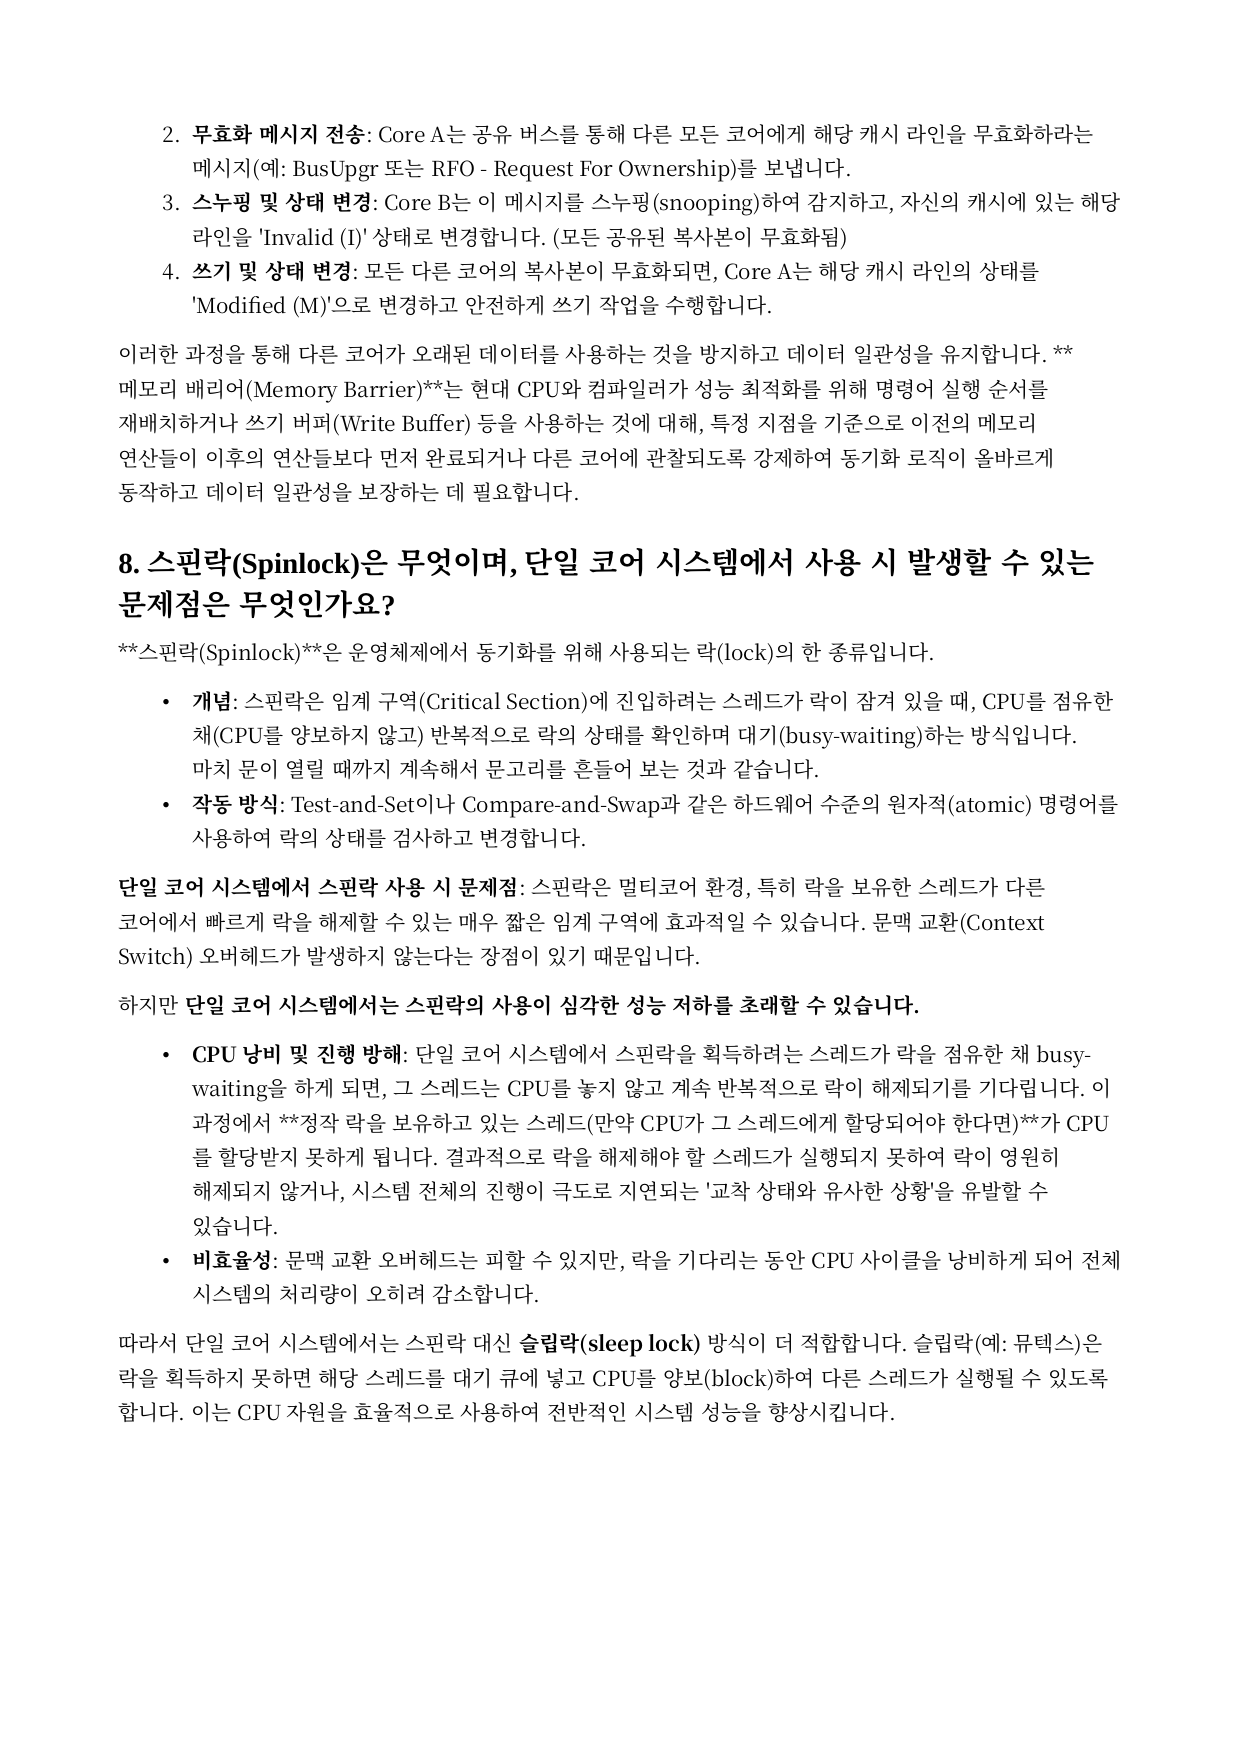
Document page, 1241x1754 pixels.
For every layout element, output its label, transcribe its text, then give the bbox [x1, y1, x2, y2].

text **스핀락(Spinlock)**은 운영체제에서 동기화를 위해 사용되는 락(lock)의 한 종류입니다. [118, 636, 1122, 666]
text 이러한 과정을 통해 다른 코어가 오래된 데이터를 사용하는 것을 방지하고 데이터 일관성을 유지합니다. **메모리 배리어(Memory Barrier)**는 현대 CPU와 컴파일러가 성능 최적화를 위해 명령어 실행 순서를 재배치하거나 쓰기 버퍼(Write Buffer) 등을 사용하는 것에 대해, 특정 지점을 기준으로 이전의 메모리 연산들이 이후의 연산들보다 먼저 완료되거나 다른 코어에 관찰되도록 강제하여 동기화 로직이 올바르게 동작하고 데이터 일관성을 보장하는 데 필요합니다. [118, 339, 1122, 506]
list 스누핑 및 상태 변경: Core B는 이 메시지를 스누핑(snooping)하여 감지하고, 자신의 캐시에 있는 해당 라인을 'Invalid (I)' 상태로 변경합니다. (모든 공유된 복사본이 무효화됨) [162, 187, 1122, 251]
list 작동 방식: Test-and-Set이나 Compare-and-Swap과 같은 하드웨어 수준의 원자적(atomic) 명령어를 사용하여 락의 상태를 검사하고 변경합니다. [162, 788, 1122, 853]
list 무효화 메시지 전송: Core A는 공유 버스를 통해 다른 모든 코어에게 해당 캐시 라인을 무효화하라는 메시지(예: BusUpgr 또는 RFO - Request For Ownership)를 보냅니다. [162, 118, 1122, 182]
list 비효율성: 문맥 교환 오버헤드는 피할 수 있지만, 락을 기다리는 동안 CPU 사이클을 낭비하게 되어 전체 시스템의 처리량이 오히려 감소합니다. [162, 1244, 1122, 1309]
text 단일 코어 시스템에서 스핀락 사용 시 문제점: 스핀락은 멀티코어 환경, 특히 락을 보유한 스레드가 다른 코어에서 빠르게 락을 해제할 수 있는 매우 짧은 임계 구역에 효과적일 수 있습니다. 문맥 교환(Context Switch) 오버헤드가 발생하지 않는다는 장점이 있기 때문입니다. [118, 872, 1122, 970]
list 개념: 스핀락은 임계 구역(Critical Section)에 진입하려는 스레드가 락이 잠겨 있을 때, CPU를 점유한 채(CPU를 양보하지 않고) 반복적으로 락의 상태를 확인하며 대기(busy-waiting)하는 방식입니다. 마치 문이 열릴 때까지 계속해서 문고리를 흔들어 보는 것과 같습니다. [162, 685, 1122, 784]
list 쓰기 및 상태 변경: 모든 다른 코어의 복사본이 무효화되면, Core A는 해당 캐시 라인의 상태를 'Modified (M)'으로 변경하고 안전하게 쓰기 작업을 수행합니다. [162, 256, 1122, 320]
text 하지만 단일 코어 시스템에서는 스핀락의 사용이 심각한 성능 저하를 초래할 수 있습니다. [118, 989, 1122, 1019]
subtitle 8. 스핀락(Spinlock)은 무엇이며, 단일 코어 시스템에서 사용 시 발생할 수 있는 문제점은 무엇인가요? [118, 540, 1122, 624]
list CPU 낭비 및 진행 방해: 단일 코어 시스템에서 스핀락을 획득하려는 스레드가 락을 점유한 채 busy-waiting을 하게 되면, 그 스레드는 CPU를 놓지 않고 계속 반복적으로 락이 해제되기를 기다립니다. 이 과정에서 **정작 락을 보유하고 있는 스레드(만약 CPU가 그 스레드에게 할당되어야 한다면)**가 CPU를 할당받지 못하게 됩니다. 결과적으로 락을 해제해야 할 스레드가 실행되지 못하여 락이 영원히 해제되지 않거나, 시스템 전체의 진행이 극도로 지연되는 '교착 상태와 유사한 상황'을 유발할 수 있습니다. [162, 1038, 1122, 1240]
text 따라서 단일 코어 시스템에서는 스핀락 대신 슬립락(sleep lock) 방식이 더 적합합니다. 슬립락(예: 뮤텍스)은 락을 획득하지 못하면 해당 스레드를 대기 큐에 넣고 CPU를 양보(block)하여 다른 스레드가 실행될 수 있도록 합니다. 이는 CPU 자원을 효율적으로 사용하여 전반적인 시스템 성능을 향상시킵니다. [118, 1328, 1122, 1427]
